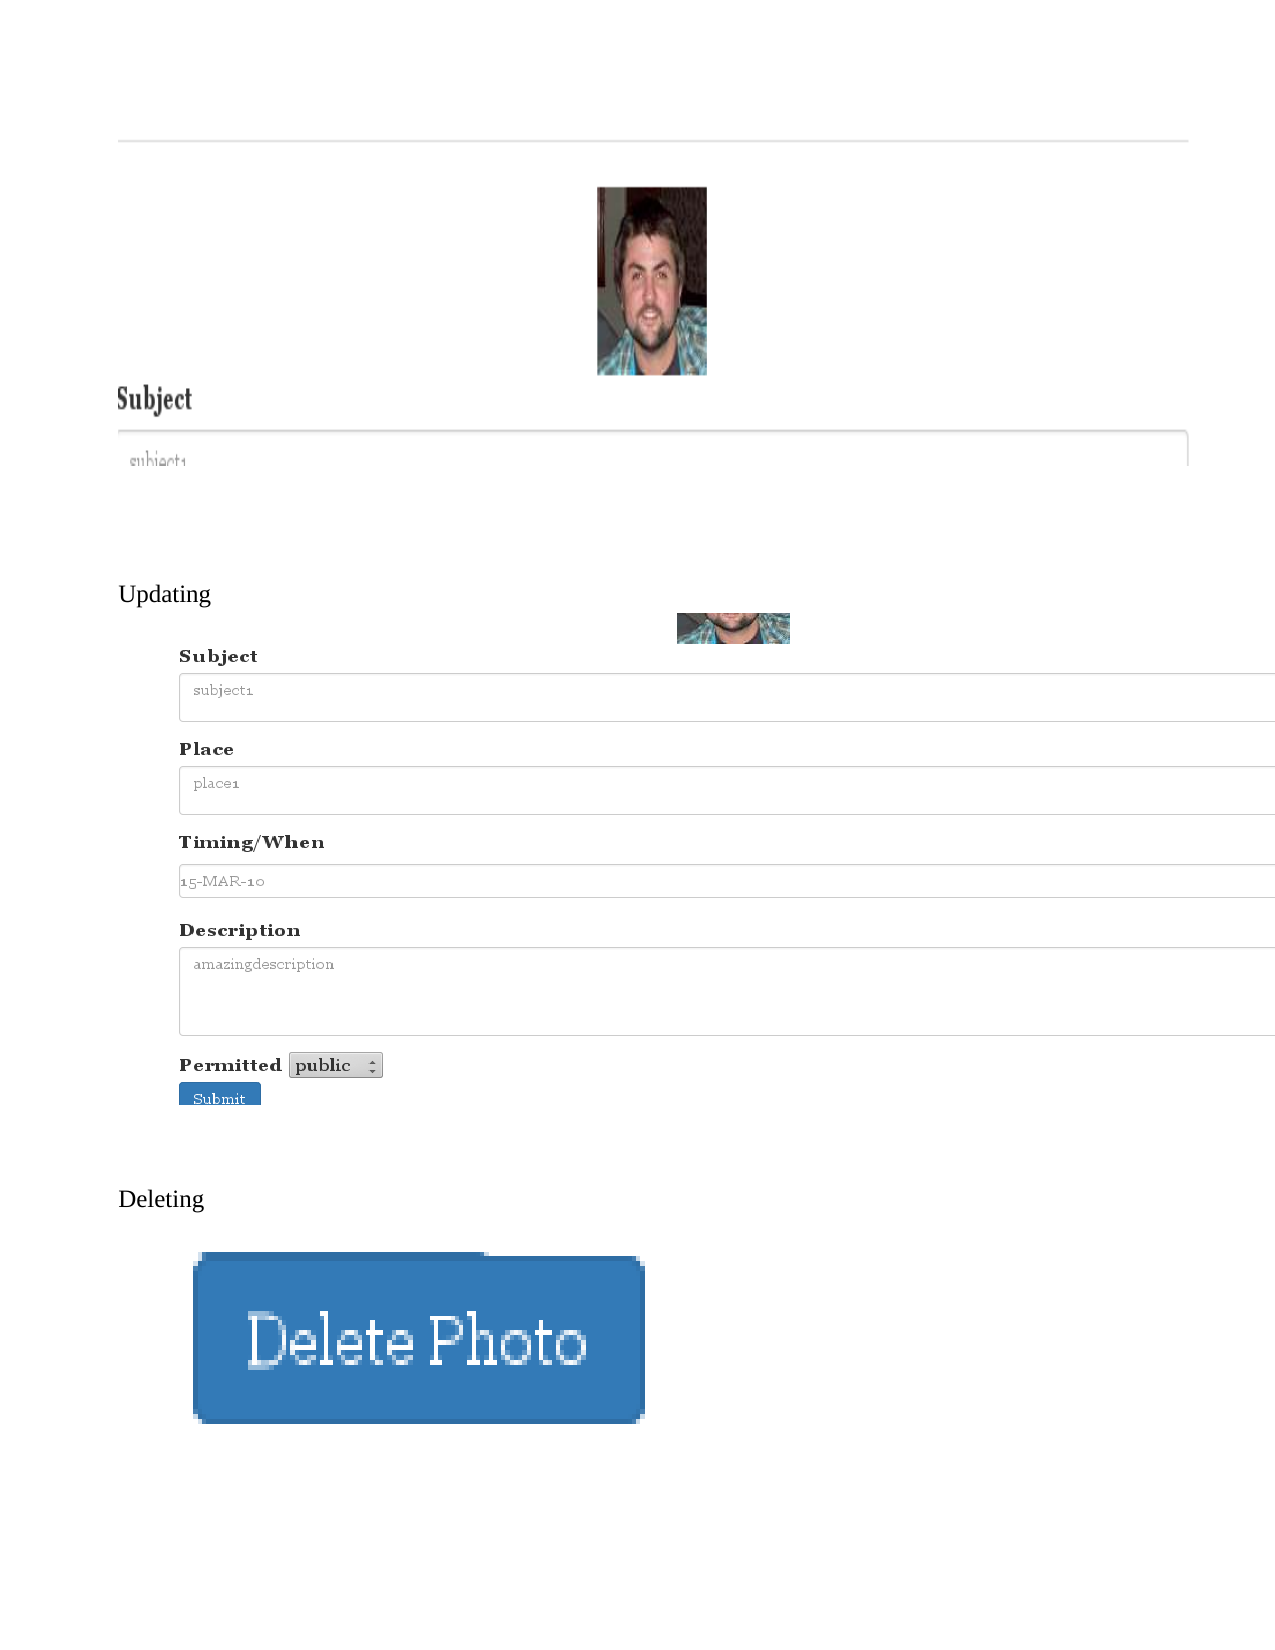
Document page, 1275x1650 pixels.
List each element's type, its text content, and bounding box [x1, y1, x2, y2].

picture [118, 1252, 780, 1518]
picture [118, 118, 1212, 466]
text Deleting [118, 1184, 1157, 1523]
picture [118, 613, 1275, 1105]
text Updating [118, 545, 1157, 613]
text [118, 1105, 1157, 1110]
